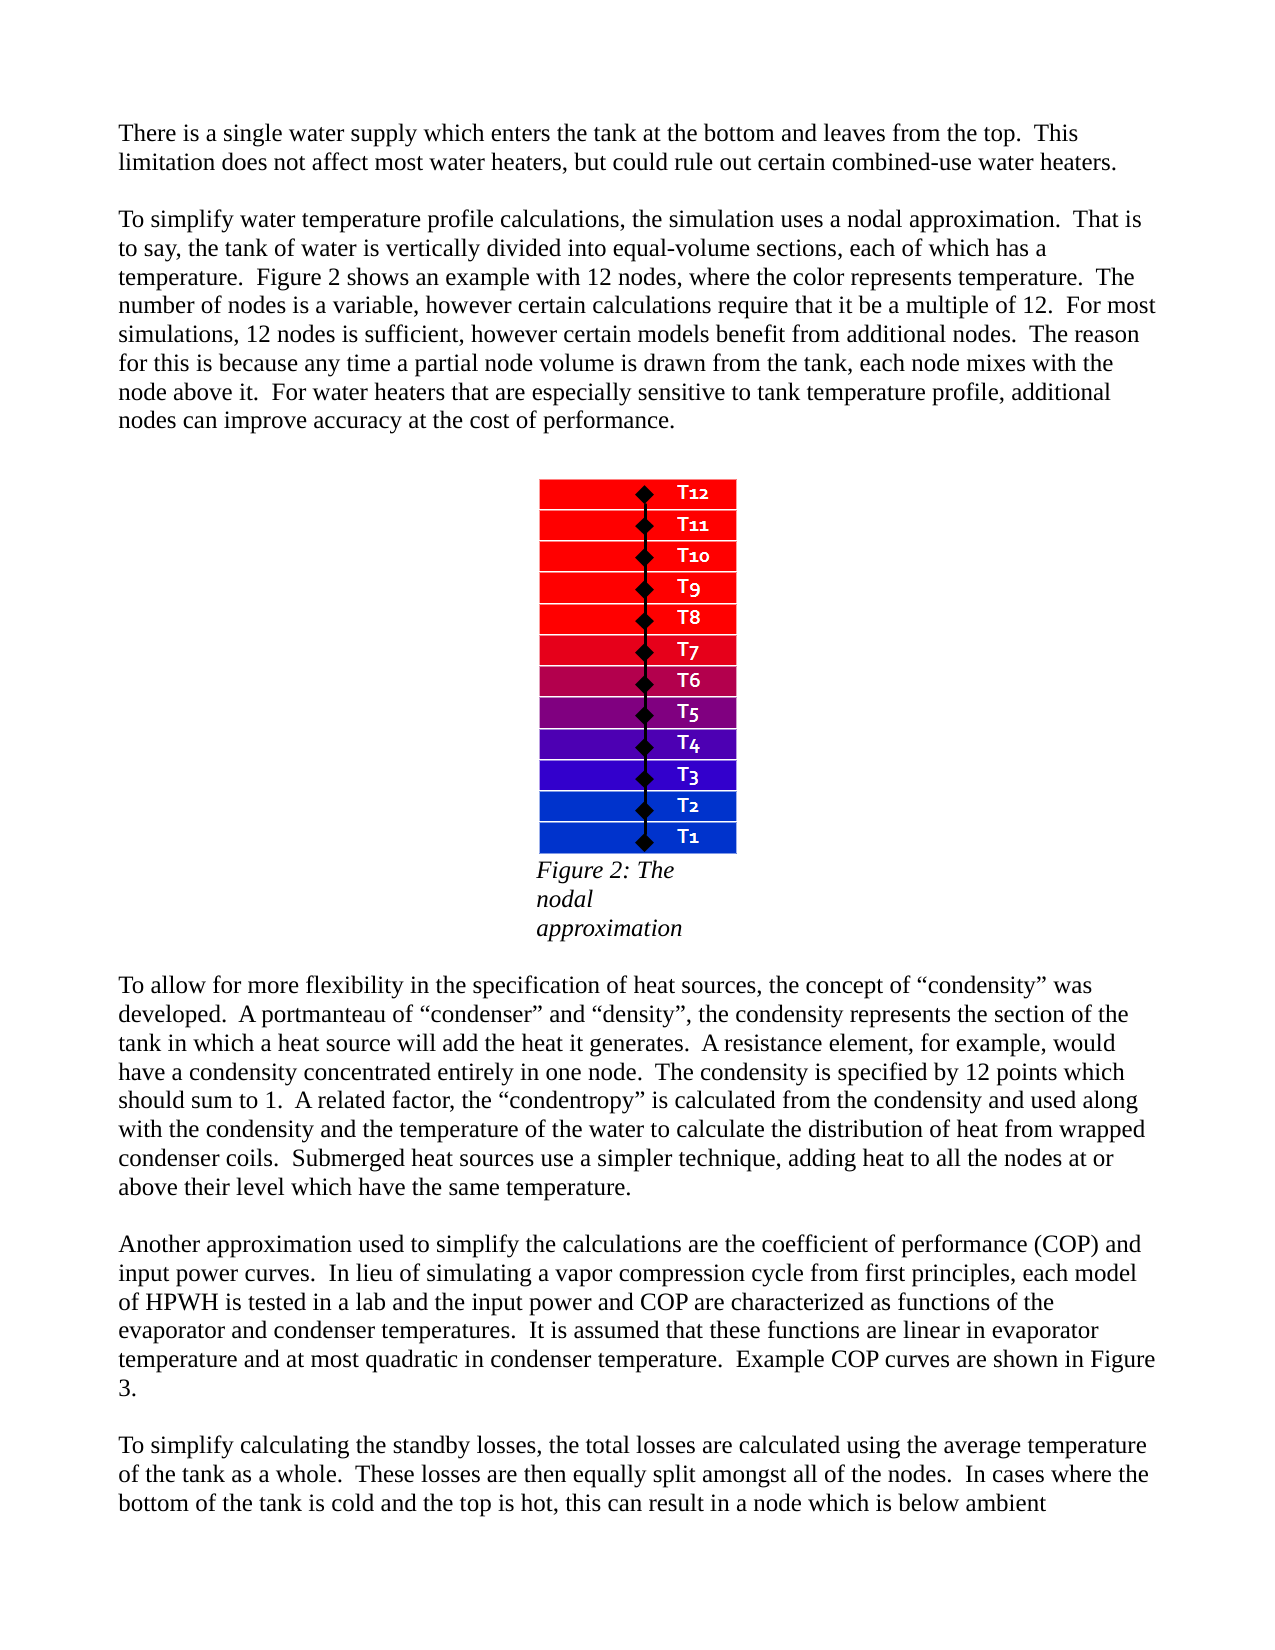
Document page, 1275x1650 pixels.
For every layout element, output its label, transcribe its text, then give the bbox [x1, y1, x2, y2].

picture [536, 475, 739, 856]
text To simplify water temperature profile calculations, the simulation uses a nodal approximation. That is to say, the tank of water is vertically divided into equal-volume sections, each of which has a temperature. Figure 2 shows an example with 12 nodes, where the color represents temperature. The number of nodes is a variable, however certain calculations require that it be a multiple of 12. For most simulations, 12 nodes is sufficient, however certain models benefit from additional nodes. The reason for this is because any time a partial node volume is drawn from the tank, each node mixes with the node above it. For water heaters that are especially sensitive to tank temperature profile, additional nodes can improve accuracy at the cost of performance. [118, 204, 1157, 434]
text To allow for more flexibility in the specification of heat sources, the concept of “condensity” was developed. A portmanteau of “condenser” and “density”, the condensity represents the section of the tank in which a heat source will add the heat it generates. A resistance element, for example, would have a condensity concentrated entirely in one node. The condensity is specified by 12 points which should sum to 1. A related factor, the “condentropy” is calculated from the condensity and used along with the condensity and the temperature of the water to calculate the distribution of heat from wrapped condenser coils. Submerged heat sources use a simpler technique, adding heat to all the nodes at or above their level which have the same temperature. [118, 970, 1157, 1200]
text To simplify calculating the standby losses, the total losses are calculated using the average temperature of the tank as a whole. These losses are then equally split amongst all of the nodes. In cases where the bottom of the tank is cold and the top is hot, this can result in a node which is below ambient [118, 1430, 1157, 1517]
text There is a single water supply which enters the tank at the bottom and leaves from the top. This limitation does not affect most water heaters, but could rule out certain combined-use water heaters. [118, 118, 1157, 176]
text Figure 2: The nodal approximation [536, 856, 739, 942]
text Another approximation used to simplify the calculations are the coefficient of performance (COP) and input power curves. In lieu of simulating a vapor compression cycle from first principles, each model of HPWH is tested in a lab and the input power and COP are characterized as functions of the evaporator and condenser temperatures. It is assumed that these functions are linear in evaporator temperature and at most quadratic in condenser temperature. Example COP curves are shown in Figure 3. [118, 1229, 1157, 1402]
